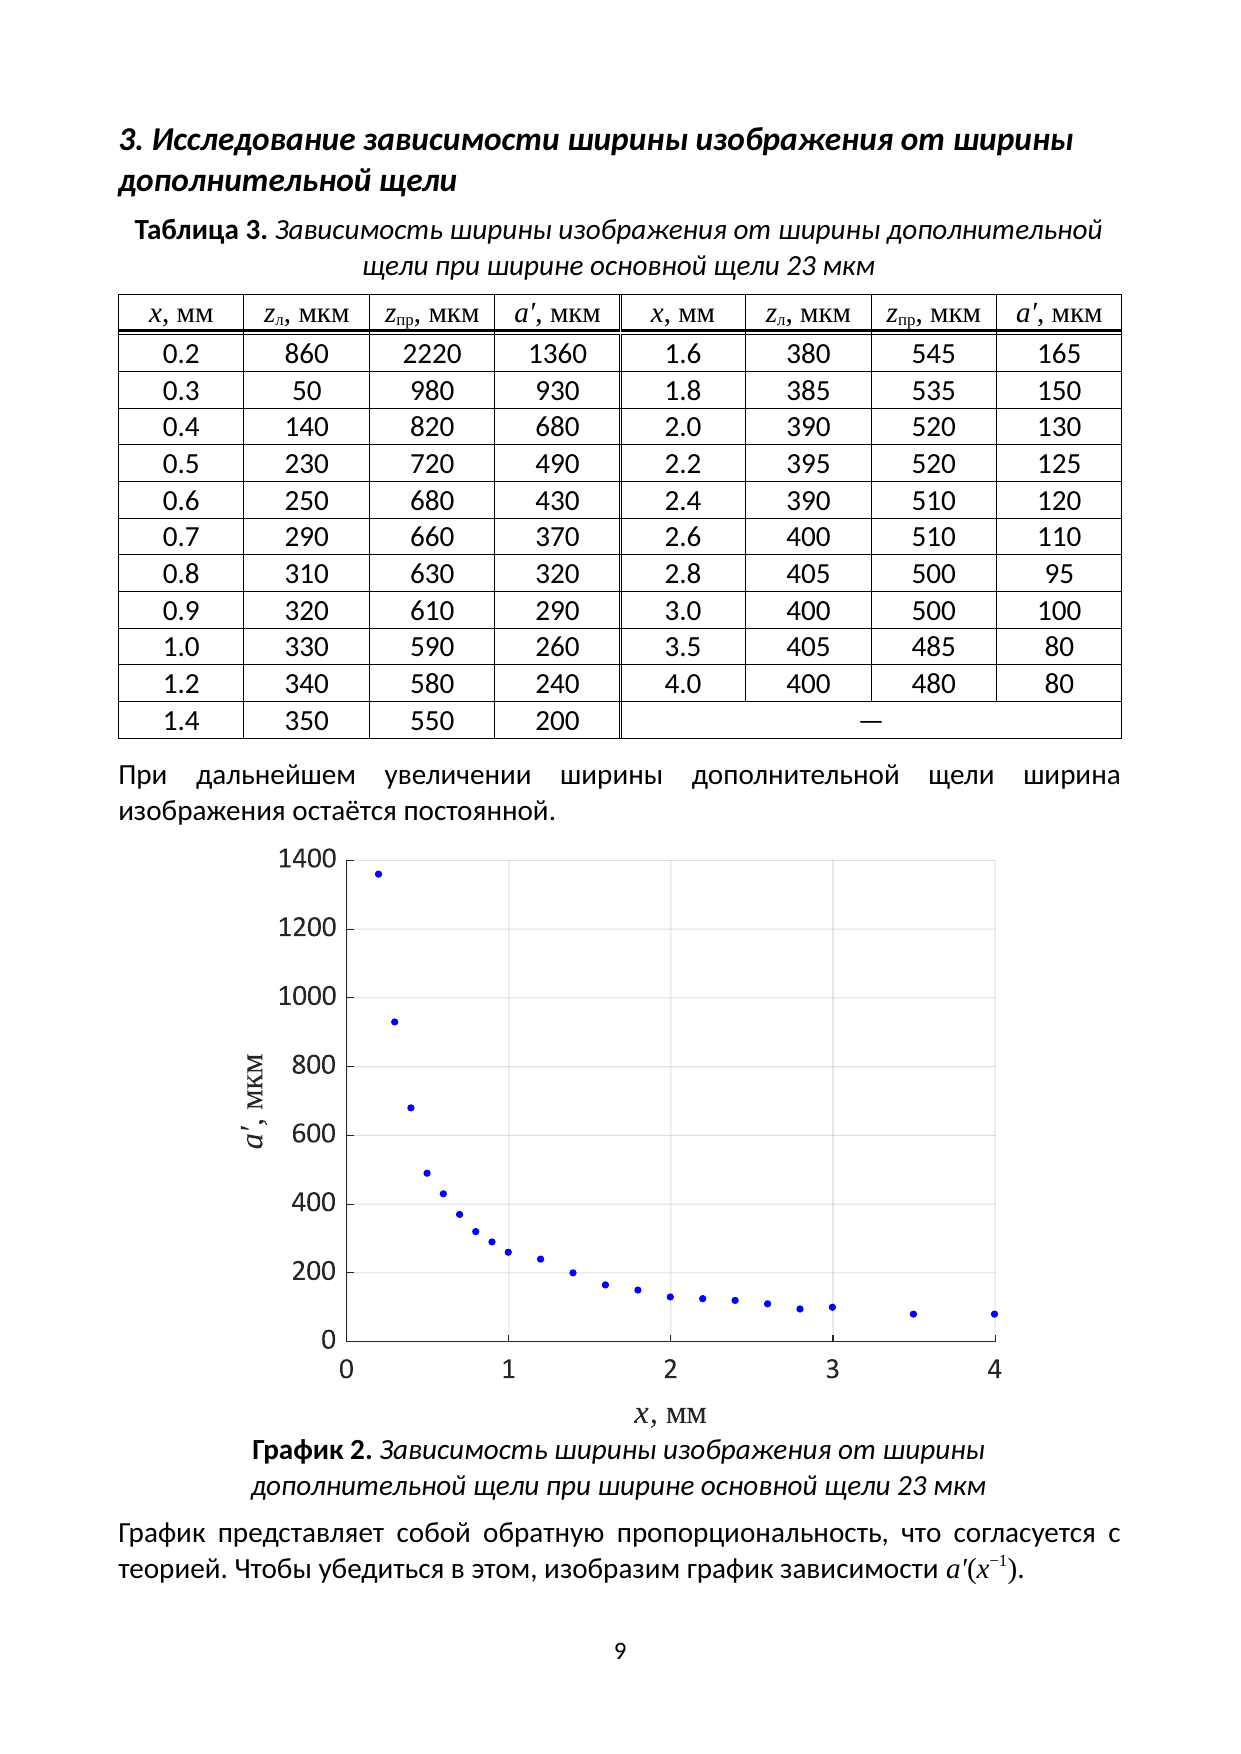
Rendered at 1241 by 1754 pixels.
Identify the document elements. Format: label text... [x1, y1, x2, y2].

table_cell 0.6 [119, 482, 243, 517]
table_cell 290 [495, 592, 619, 627]
table_cell 0.4 [119, 409, 243, 444]
table_cell 980 [370, 372, 494, 407]
table_cell 330 [244, 629, 369, 664]
table_cell 2.6 [622, 519, 745, 554]
table_cell 0.8 [119, 555, 243, 591]
table_cell 80 [997, 665, 1121, 701]
table_cell 680 [370, 482, 494, 517]
table_cell 860 [244, 335, 369, 371]
table_cell 130 [997, 409, 1121, 444]
table_cell 3.0 [622, 592, 745, 627]
table_cell 350 [244, 702, 369, 737]
table_cell 4.0 [622, 665, 745, 701]
table_cell 660 [370, 519, 494, 554]
table_cell 510 [872, 482, 996, 517]
table_cell 2.4 [622, 482, 745, 517]
table_cell 395 [746, 445, 871, 481]
table_cell 2.2 [622, 445, 745, 481]
table_cell 1.6 [622, 335, 745, 371]
table_cell 500 [872, 555, 996, 591]
table_cell 140 [244, 409, 369, 444]
table_cell 550 [370, 702, 494, 737]
table_cell 820 [370, 409, 494, 444]
table_cell 95 [997, 555, 1121, 591]
table_cell 110 [997, 519, 1121, 554]
table_cell 630 [370, 555, 494, 591]
subtitle Исследование зависимости ширины изображения от ширины дополнительной щели [118, 118, 1122, 199]
table_cell 370 [495, 519, 619, 554]
table_cell 400 [746, 592, 871, 627]
table_header a′, мкм [495, 295, 619, 329]
table_cell 1.8 [622, 372, 745, 407]
table_cell 320 [495, 555, 619, 591]
table_cell 380 [746, 335, 871, 371]
table_cell 320 [244, 592, 369, 627]
text График представляет собой обратную пропорциональность, что согласуется с теорией. Чтобы убедиться в этом, изобразим график зависимости a′(x−1). [118, 1514, 1122, 1586]
table_cell 50 [244, 372, 369, 407]
table_cell 1.4 [119, 702, 243, 737]
table_cell 165 [997, 335, 1121, 371]
table_cell 120 [997, 482, 1121, 517]
table_cell 2.0 [622, 409, 745, 444]
table_cell 2.8 [622, 555, 745, 591]
table_cell 500 [872, 592, 996, 627]
table_cell 0.3 [119, 372, 243, 407]
table_cell 385 [746, 372, 871, 407]
table_cell 400 [746, 665, 871, 701]
table_cell 290 [244, 519, 369, 554]
table_cell 0.7 [119, 519, 243, 554]
table_cell 520 [872, 445, 996, 481]
table_header zл, мкм [746, 295, 871, 329]
text График 2. Зависимость ширины изображения от ширины дополнительной щели при ширине основной щели 23 мкм [232, 1431, 1008, 1503]
table_cell 1.0 [119, 629, 243, 664]
table_cell 230 [244, 445, 369, 481]
table_header zл, мкм [244, 295, 369, 329]
table_cell 0.5 [119, 445, 243, 481]
table_header x, мм [119, 295, 243, 329]
table_cell — [622, 702, 1121, 737]
table_cell 400 [746, 519, 871, 554]
table_cell 430 [495, 482, 619, 517]
table_cell 200 [495, 702, 619, 737]
table_cell 80 [997, 629, 1121, 664]
table_cell 580 [370, 665, 494, 701]
table_cell 0.2 [119, 335, 243, 371]
table_cell 535 [872, 372, 996, 407]
table_cell 3.5 [622, 629, 745, 664]
table_cell 390 [746, 409, 871, 444]
table_cell 405 [746, 629, 871, 664]
table_cell 590 [370, 629, 494, 664]
table_cell 510 [872, 519, 996, 554]
table_cell 1.2 [119, 665, 243, 701]
table_cell 545 [872, 335, 996, 371]
table_cell 520 [872, 409, 996, 444]
table_cell 2220 [370, 335, 494, 371]
table_cell 0.9 [119, 592, 243, 627]
table_cell 720 [370, 445, 494, 481]
table_cell 100 [997, 592, 1121, 627]
table_cell 480 [872, 665, 996, 701]
table_cell 260 [495, 629, 619, 664]
text При дальнейшем увеличении ширины дополнительной щели ширина изображения остаётся постоянной. [118, 756, 1122, 827]
table_cell 125 [997, 445, 1121, 481]
text Таблица 3. Зависимость ширины изображения от ширины дополнительной щели при ширине основной щели 23 мкм [118, 211, 1122, 283]
table_header zпр, мкм [872, 295, 996, 329]
table_cell 405 [746, 555, 871, 591]
table_cell 310 [244, 555, 369, 591]
table_cell 250 [244, 482, 369, 517]
table_cell 1360 [495, 335, 619, 371]
table_cell 930 [495, 372, 619, 407]
table_cell 390 [746, 482, 871, 517]
table_header x, мм [622, 295, 745, 329]
table_cell 610 [370, 592, 494, 627]
table_cell 485 [872, 629, 996, 664]
table_cell 680 [495, 409, 619, 444]
table_cell 150 [997, 372, 1121, 407]
table_header zпр, мкм [370, 295, 494, 329]
table_cell 240 [495, 665, 619, 701]
table_cell 490 [495, 445, 619, 481]
table_cell 340 [244, 665, 369, 701]
table_header a′, мкм [997, 295, 1121, 329]
